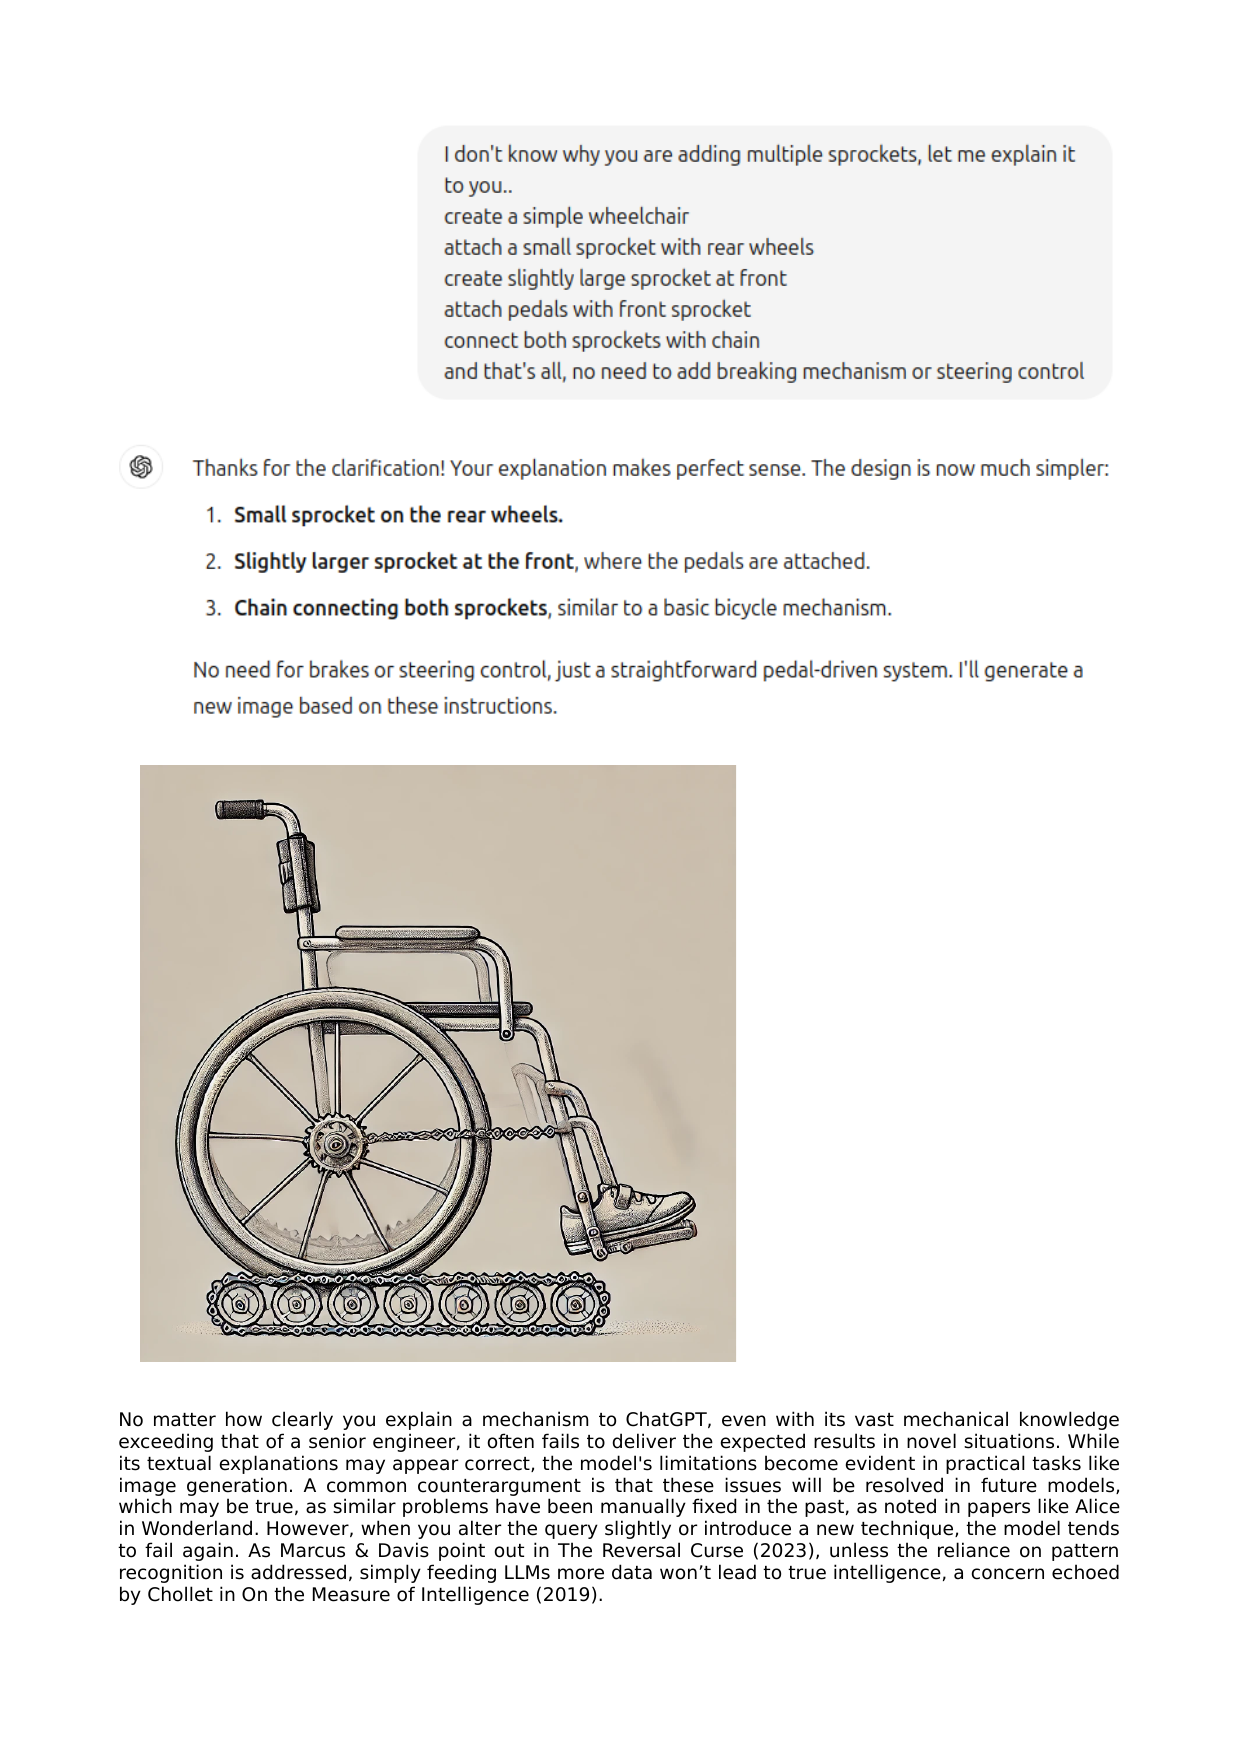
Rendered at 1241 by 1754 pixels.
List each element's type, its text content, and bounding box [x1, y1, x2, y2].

text No matter how clearly you explain a mechanism to ChatGPT, even with its vast mechanical knowledge exceeding that of a senior engineer, it often fails to deliver the expected results in novel situations. While its textual explanations may appear correct, the model's limitations become evident in practical tasks like image generation. A common counterargument is that these issues will be resolved in future models, which may be true, as similar problems have been manually fixed in the past, as noted in papers like Alice in Wonderland. However, when you alter the query slightly or introduce a new technique, the model tends to fail again. As Marcus & Davis point out in The Reversal Curse (2023), unless the reliance on pattern recognition is addressed, simply feeding LLMs more data won’t lead to true intelligence, a concern echoed by Chollet in On the Measure of Intelligence (2019). [118, 1409, 1122, 1606]
picture [140, 765, 737, 1362]
picture [118, 118, 1123, 728]
